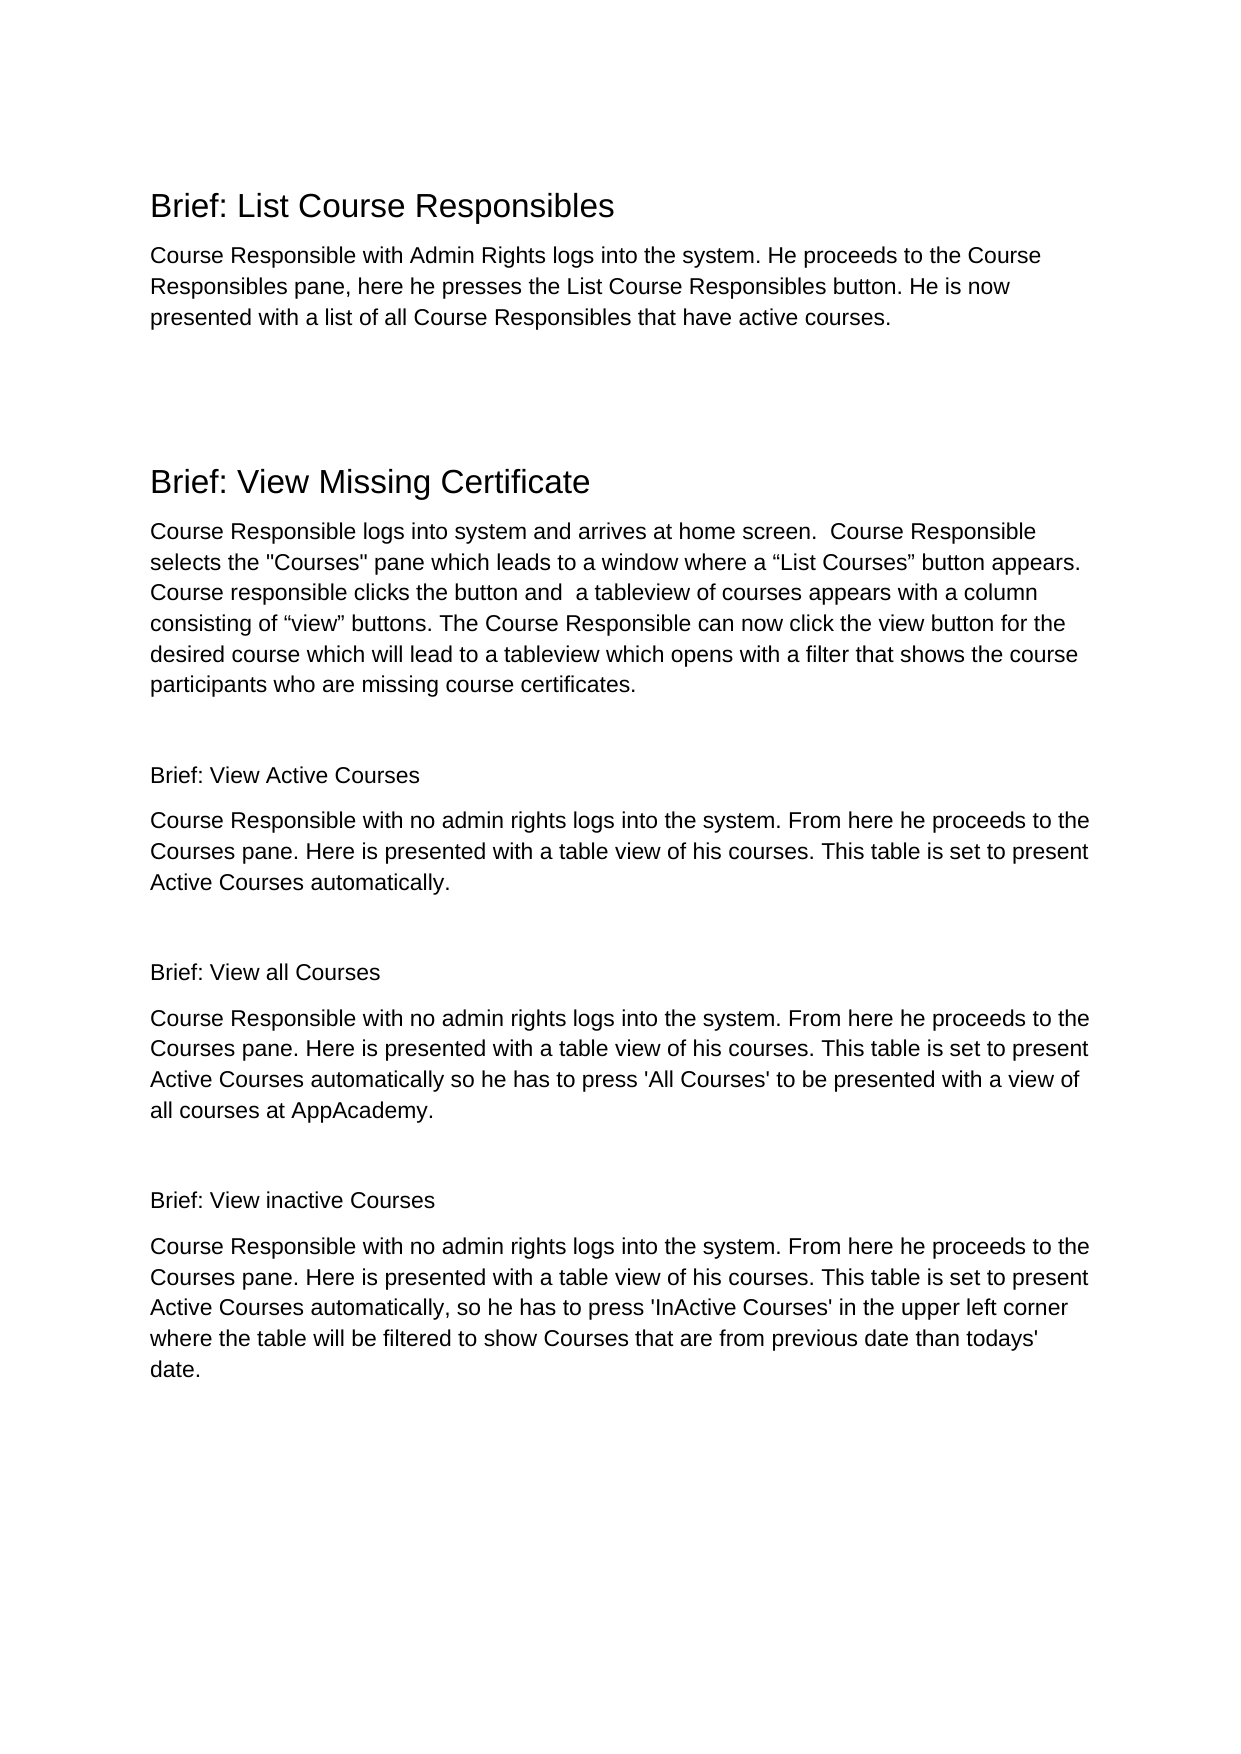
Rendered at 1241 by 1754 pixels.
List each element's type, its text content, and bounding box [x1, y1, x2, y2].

subtitle Brief: View Missing Certificate [150, 463, 1091, 500]
text Course Responsible with no admin rights logs into the system. From here he proceeds to the Courses pane. Here is presented with a table view of his courses. This table is set to present Active Courses automatically. [150, 808, 1091, 895]
text Brief: View all Courses [150, 960, 1091, 986]
text Course Responsible with no admin rights logs into the system. From here he proceeds to the Courses pane. Here is presented with a table view of his courses. This table is set to present Active Courses automatically so he has to press 'All Courses' to be presented with a view of all courses at AppAcademy. [150, 1005, 1091, 1123]
subtitle Brief: List Course Responsibles [150, 187, 1091, 225]
text Course Responsible with no admin rights logs into the system. From here he proceeds to the Courses pane. Here is presented with a table view of his courses. This table is set to present Active Courses automatically, so he has to press 'InActive Courses' in the upper left corner where the table will be filtered to show Courses that are from previous date than todays' date. [150, 1233, 1091, 1382]
text Course Responsible with Admin Rights logs into the system. He proceeds to the Course Responsibles pane, here he presses the List Course Responsibles button. He is now presented with a list of all Course Responsibles that have active courses. [150, 243, 1091, 330]
text Brief: View Active Courses [150, 763, 1091, 788]
text Course Responsible logs into system and arrives at home screen. Course Responsible selects the "Courses" pane which leads to a window where a “List Courses” button appears. Course responsible clicks the button and a tableview of courses appears with a column consisting of “view” buttons. The Course Responsible can now click the view button for the desired course which will lead to a tableview which opens with a filter that shows the course participants who are missing course certificates. [150, 518, 1091, 698]
text Brief: View inactive Courses [150, 1188, 1091, 1214]
